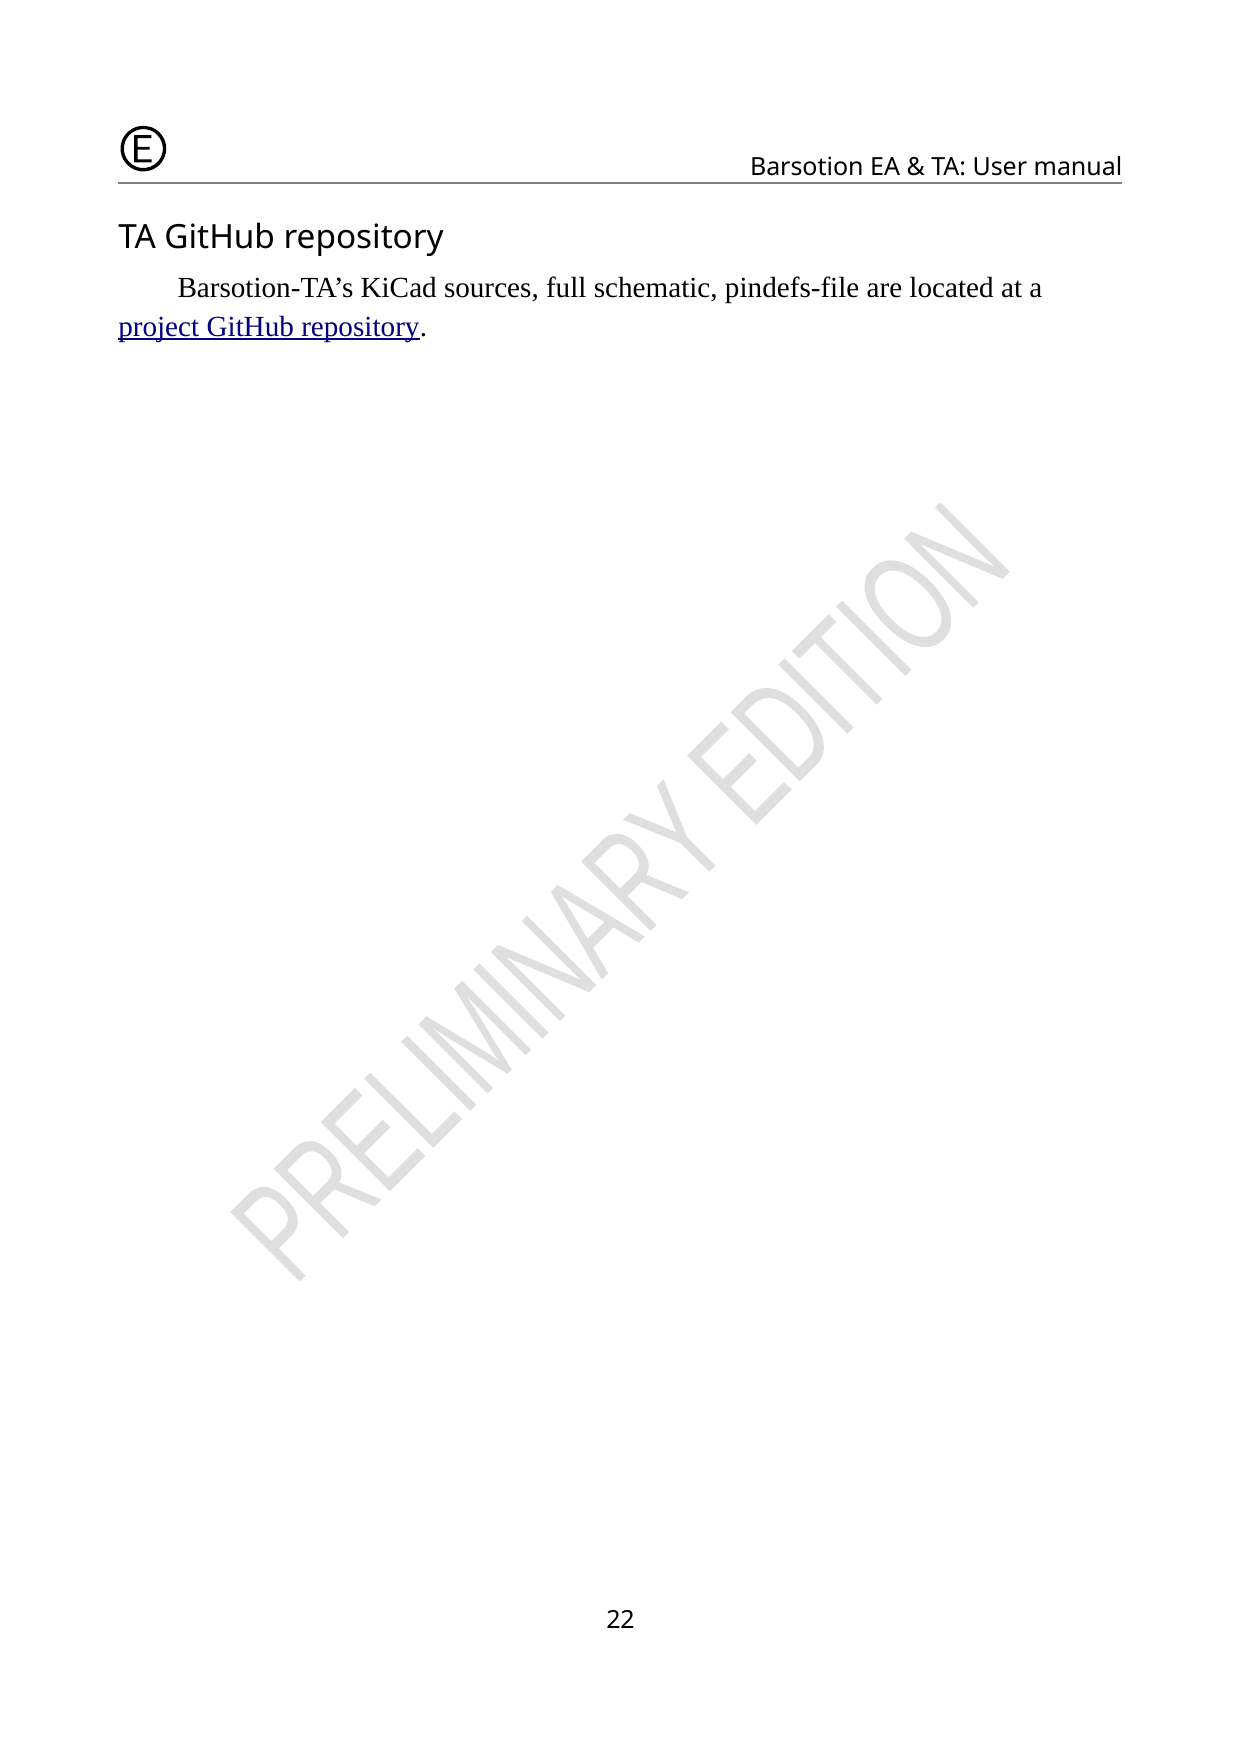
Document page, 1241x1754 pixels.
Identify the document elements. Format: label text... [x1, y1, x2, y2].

text Barsotion-TA’s KiCad sources, full schematic, pindefs-file are located at a project GitHub repository. [118, 271, 1122, 343]
subtitle TA GitHub repository [118, 213, 1122, 258]
